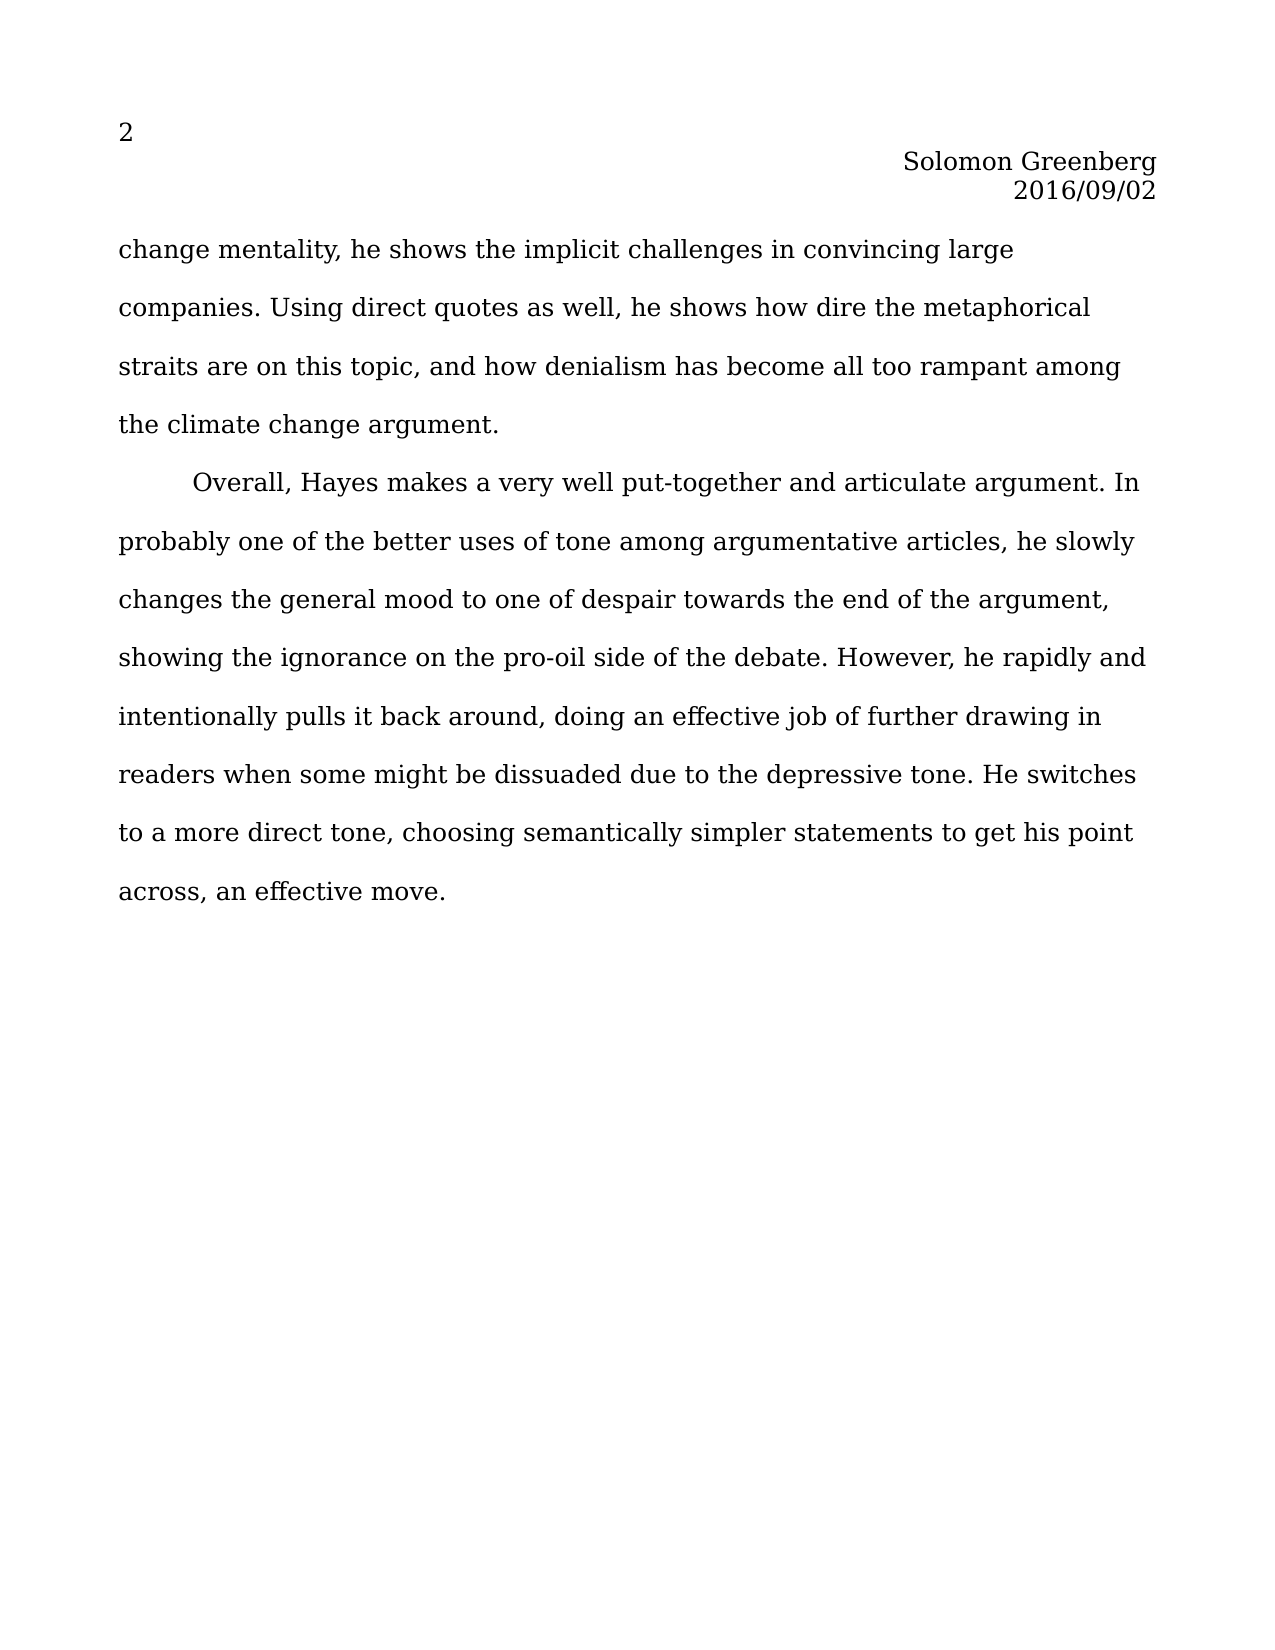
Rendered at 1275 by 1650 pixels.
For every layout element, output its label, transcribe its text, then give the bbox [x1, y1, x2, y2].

text change mentality, he shows the implicit challenges in convincing large companies. Using direct quotes as well, he shows how dire the metaphorical straits are on this topic, and how denialism has become all too rampant among the climate change argument. [118, 235, 1157, 439]
text Overall, Hayes makes a very well put-together and articulate argument. In probably one of the better uses of tone among argumentative articles, he slowly changes the general mood to one of despair towards the end of the argument, showing the ignorance on the pro-oil side of the debate. However, he rapidly and intentionally pulls it back around, doing an effective job of further drawing in readers when some might be dissuaded due to the depressive tone. He switches to a more direct tone, choosing semantically simpler statements to get his point across, an effective move. [118, 468, 1157, 906]
